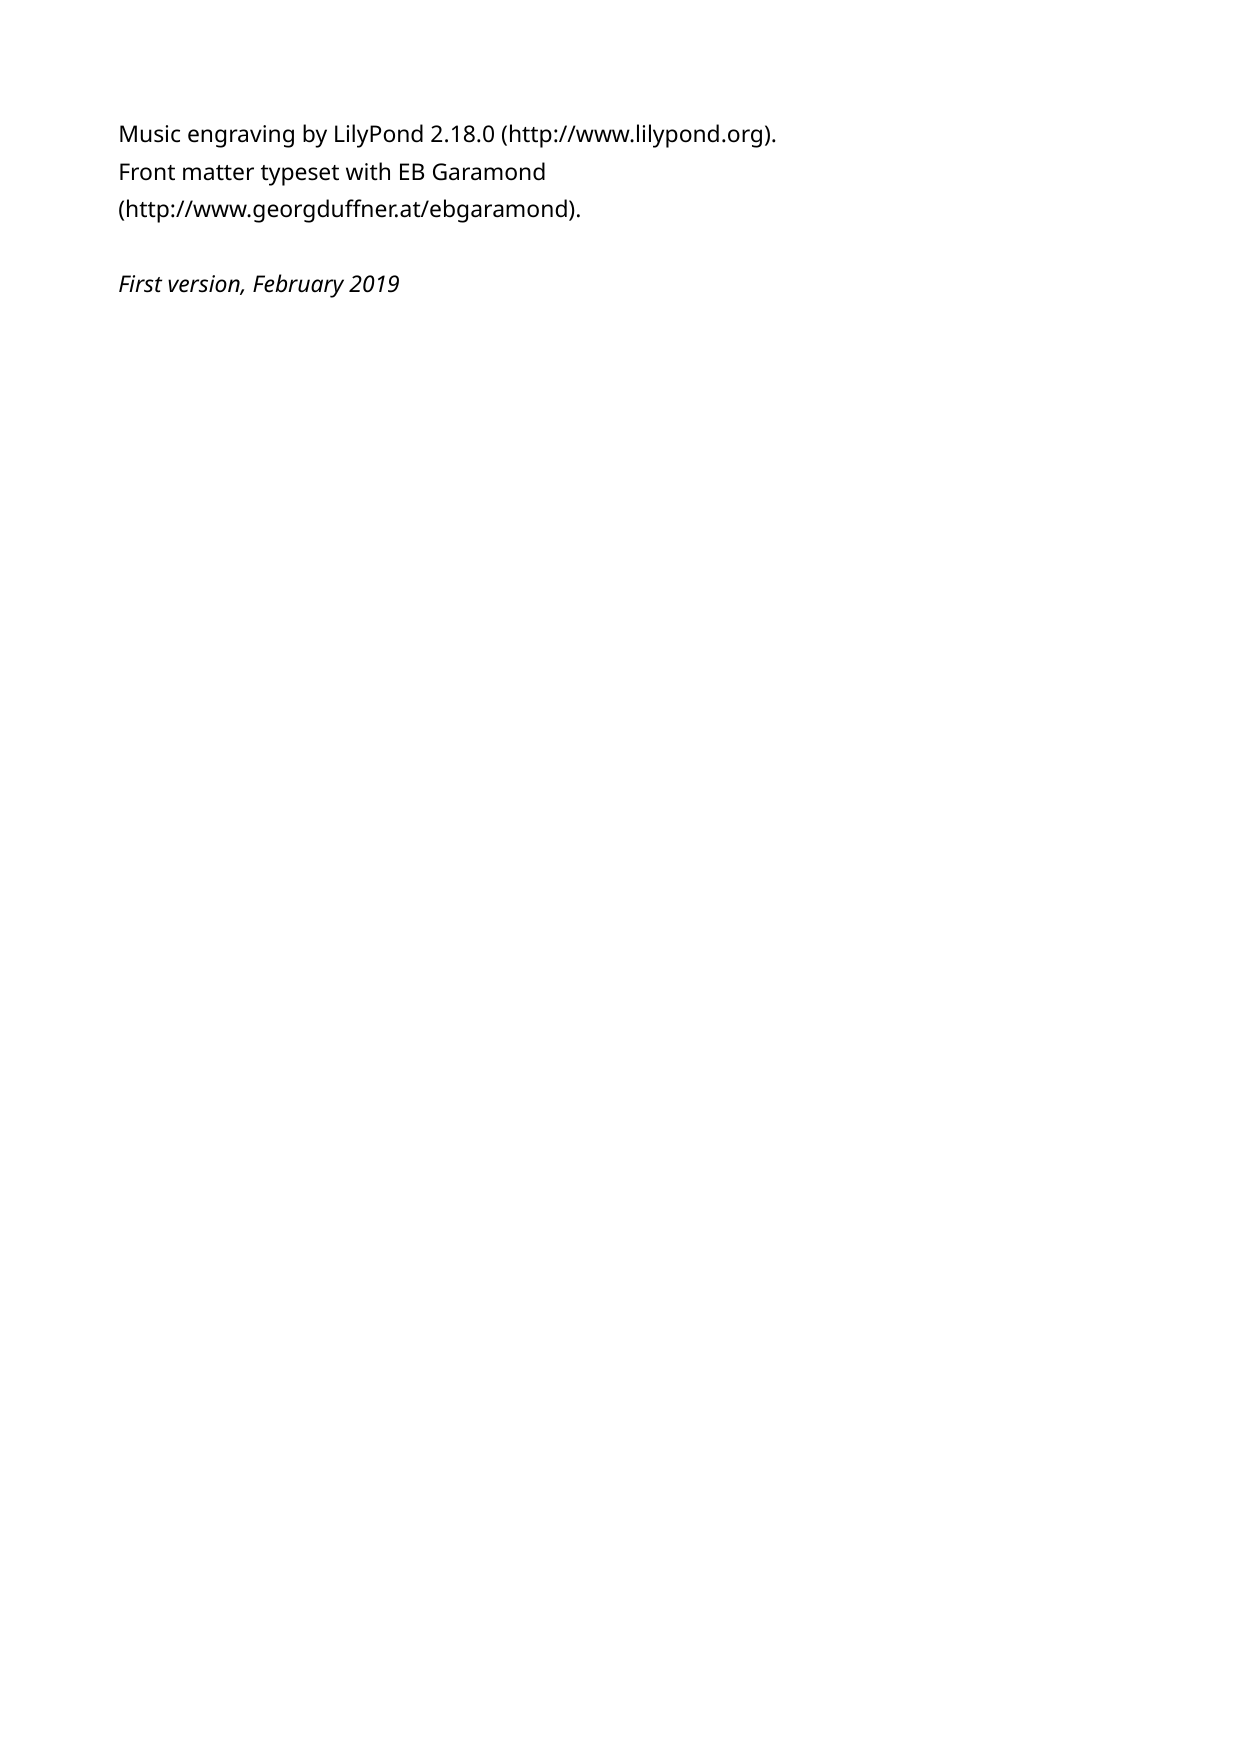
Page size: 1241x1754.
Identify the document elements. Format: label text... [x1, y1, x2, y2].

text Music engraving by LilyPond 2.18.0 (http://www.lilypond.org). Front matter typeset with EB Garamond (http://www.georgduffner.at/ebgaramond). [118, 118, 1004, 224]
text First version, February 2019 [118, 268, 1004, 299]
